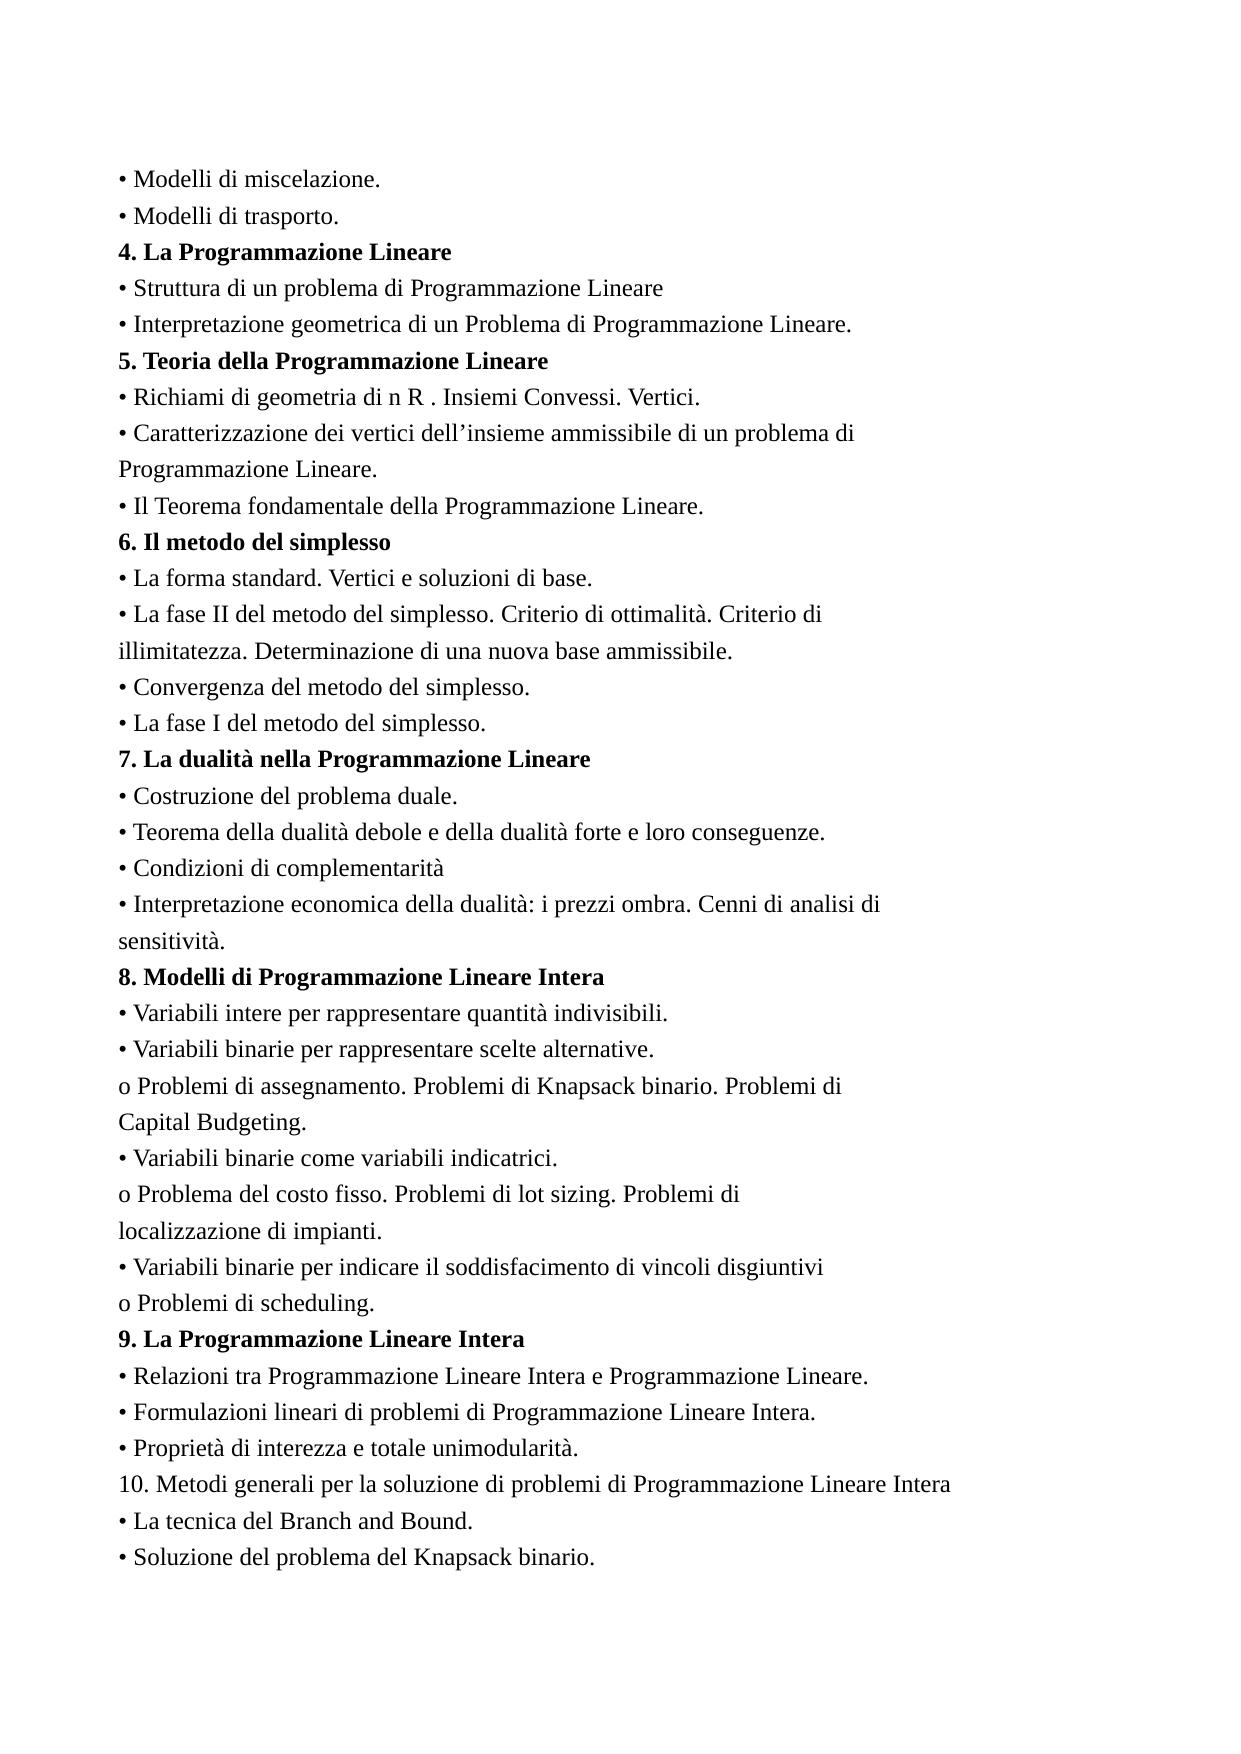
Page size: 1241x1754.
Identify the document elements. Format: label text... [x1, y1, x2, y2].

text o Problemi di scheduling. [118, 1300, 1122, 1314]
text • Soluzione del problema del Knapsack binario. [118, 1554, 278, 1568]
text 4. La Programmazione Lineare [118, 249, 220, 263]
text 5. Teoria della Programmazione Lineare [317, 358, 1122, 372]
text 7. La dualità nella Programmazione Lineare [118, 756, 358, 771]
text • Costruzione del problema duale. [301, 793, 1122, 807]
text • Variabili intere per rappresentare quantità indivisibili. [118, 1010, 290, 1024]
text sensitività. [118, 938, 1122, 952]
text • Interpretazione economica della dualità: i prezzi ombra. Cenni di analisi di [558, 901, 1122, 916]
text • Modelli di trasporto. [118, 213, 282, 227]
text • La fase I del metodo del simplesso. [421, 720, 1122, 734]
text • Caratterizzazione dei vertici dell’insieme ammissibile di un problema di [738, 430, 1122, 444]
text localizzazione di impianti. [323, 1228, 1122, 1242]
text 10. Metodi generali per la soluzione di problemi di Programmazione Lineare Intera [324, 1481, 513, 1496]
text 6. Il metodo del simplesso [118, 539, 329, 553]
text • Struttura di un problema di Programmazione Lineare [118, 285, 285, 299]
text Programmazione Lineare. [118, 466, 167, 481]
text • Il Teorema fondamentale della Programmazione Lineare. [491, 503, 1122, 517]
text • Interpretazione geometrica di un Problema di Programmazione Lineare. [638, 321, 1122, 336]
text • Caratterizzazione dei vertici dell’insieme ammissibile di un problema di [118, 430, 736, 444]
text • Variabili binarie per rappresentare scelte alternative. [374, 1046, 1122, 1061]
text 8. Modelli di Programmazione Lineare Intera [300, 974, 1122, 988]
text • Formulazioni lineari di problemi di Programmazione Lineare Intera. [118, 1409, 371, 1423]
text • Condizioni di complementarità [118, 865, 321, 879]
text 10. Metodi generali per la soluzione di problemi di Programmazione Lineare Intera [515, 1481, 1122, 1496]
text • Interpretazione economica della dualità: i prezzi ombra. Cenni di analisi di [184, 901, 556, 916]
text • Formulazioni lineari di problemi di Programmazione Lineare Intera. [373, 1409, 1122, 1423]
text • Soluzione del problema del Knapsack binario. [459, 1554, 1122, 1568]
text 5. Teoria della Programmazione Lineare [118, 358, 316, 372]
text • Variabili binarie per indicare il soddisfacimento di vincoli disgiuntivi [304, 1264, 1122, 1278]
text 7. La dualità nella Programmazione Lineare [359, 756, 1122, 771]
text • La fase II del metodo del simplesso. Criterio di ottimalità. Criterio di [430, 611, 1122, 626]
text • Proprietà di interezza e totale unimodularità. [172, 1445, 1122, 1459]
text • Variabili binarie per rappresentare scelte alternative. [118, 1046, 302, 1061]
text • Variabili intere per rappresentare quantità indivisibili. [362, 1010, 476, 1024]
text • Costruzione del problema duale. [118, 793, 299, 807]
text 8. Modelli di Programmazione Lineare Intera [118, 974, 299, 988]
text 10. Metodi generali per la soluzione di problemi di Programmazione Lineare Intera [118, 1481, 322, 1496]
text • La fase II del metodo del simplesso. Criterio di ottimalità. Criterio di [118, 611, 428, 626]
text • Variabili binarie come variabili indicatrici. [118, 1155, 1122, 1169]
text • Interpretazione geometrica di un Problema di Programmazione Lineare. [184, 321, 641, 336]
text Capital Budgeting. [150, 1119, 1122, 1133]
text • Il Teorema fondamentale della Programmazione Lineare. [118, 503, 493, 517]
text o Problemi di assegnamento. Problemi di Knapsack binario. Problemi di [582, 1083, 1122, 1097]
text 6. Il metodo del simplesso [332, 539, 1122, 553]
text • Condizioni di complementarità [323, 865, 1122, 879]
text o Problemi di assegnamento. Problemi di Knapsack binario. Problemi di [118, 1083, 580, 1097]
text Programmazione Lineare. [164, 466, 1122, 481]
text • La forma standard. Vertici e soluzioni di base. [118, 575, 1122, 589]
text • Modelli di trasporto. [284, 213, 1122, 227]
text • Relazioni tra Programmazione Lineare Intera e Programmazione Lineare. [118, 1373, 1122, 1387]
text localizzazione di impianti. [118, 1228, 321, 1242]
text • Teorema della dualità debole e della dualità forte e loro conseguenze. [118, 829, 1122, 843]
text • Soluzione del problema del Knapsack binario. [280, 1554, 457, 1568]
text • La tecnica del Branch and Bound. [118, 1518, 1122, 1532]
text • Struttura di un problema di Programmazione Lineare [287, 285, 1122, 299]
text 4. La Programmazione Lineare [221, 249, 1122, 263]
text • Variabili binarie per indicare il soddisfacimento di vincoli disgiuntivi [118, 1264, 302, 1278]
text 9. La Programmazione Lineare Intera [221, 1336, 1122, 1351]
text • Variabili intere per rappresentare quantità indivisibili. [478, 1010, 1122, 1024]
text 9. La Programmazione Lineare Intera [118, 1336, 220, 1351]
text • Richiami di geometria di n R . Insiemi Convessi. Vertici. [118, 394, 1122, 408]
text Capital Budgeting. [118, 1119, 148, 1133]
text • La fase I del metodo del simplesso. [118, 720, 419, 734]
text • Convergenza del metodo del simplesso. [118, 684, 463, 698]
text • Modelli di miscelazione. [118, 176, 1122, 191]
text • Convergenza del metodo del simplesso. [465, 684, 1122, 698]
text illimitatezza. Determinazione di una nuova base ammissibile. [118, 648, 1122, 662]
text o Problema del costo fisso. Problemi di lot sizing. Problemi di [118, 1191, 1122, 1206]
